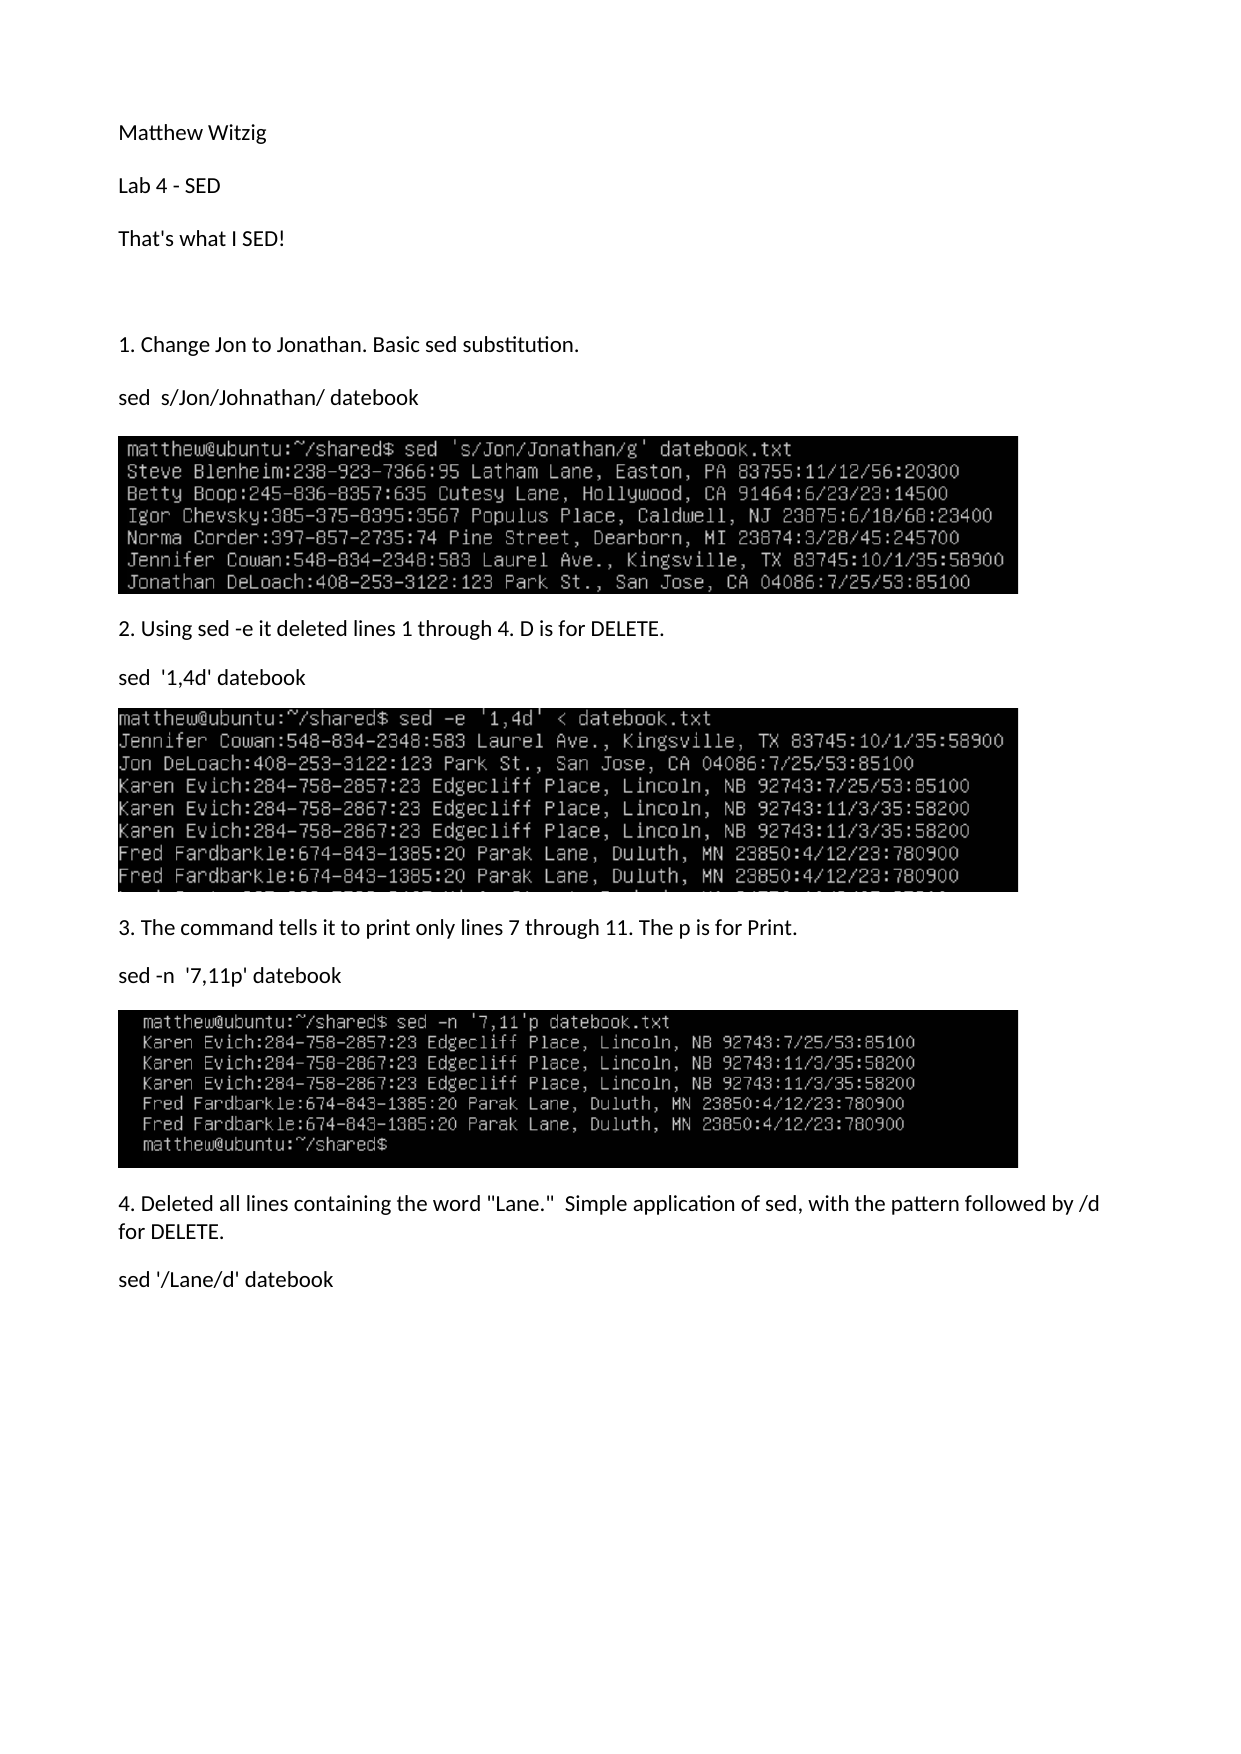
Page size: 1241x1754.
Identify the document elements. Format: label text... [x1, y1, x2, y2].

text sed s/Jon/Johnathan/ datebook [118, 383, 1122, 411]
text Matthew Witzig [118, 118, 1122, 146]
text sed -n '7,11p' datebook [118, 962, 1122, 989]
text sed '1,4d' datebook [118, 663, 1122, 691]
text Lab 4 - SED [118, 171, 1122, 199]
text 4. Deleted all lines containing the word "Lane." Simple application of sed, with the pattern followed by /d for DELETE. [118, 1189, 1122, 1245]
text 3. The command tells it to print only lines 7 through 11. The p is for Print. [118, 913, 1122, 941]
text That's what I SED! [118, 224, 1122, 252]
text 1. Change Jon to Jonathan. Basic sed substitution. [118, 330, 1122, 358]
text 2. Using sed -e it deleted lines 1 through 4. D is for DELETE. [118, 614, 1122, 643]
text sed '/Lane/d' datebook [118, 1266, 1122, 1294]
